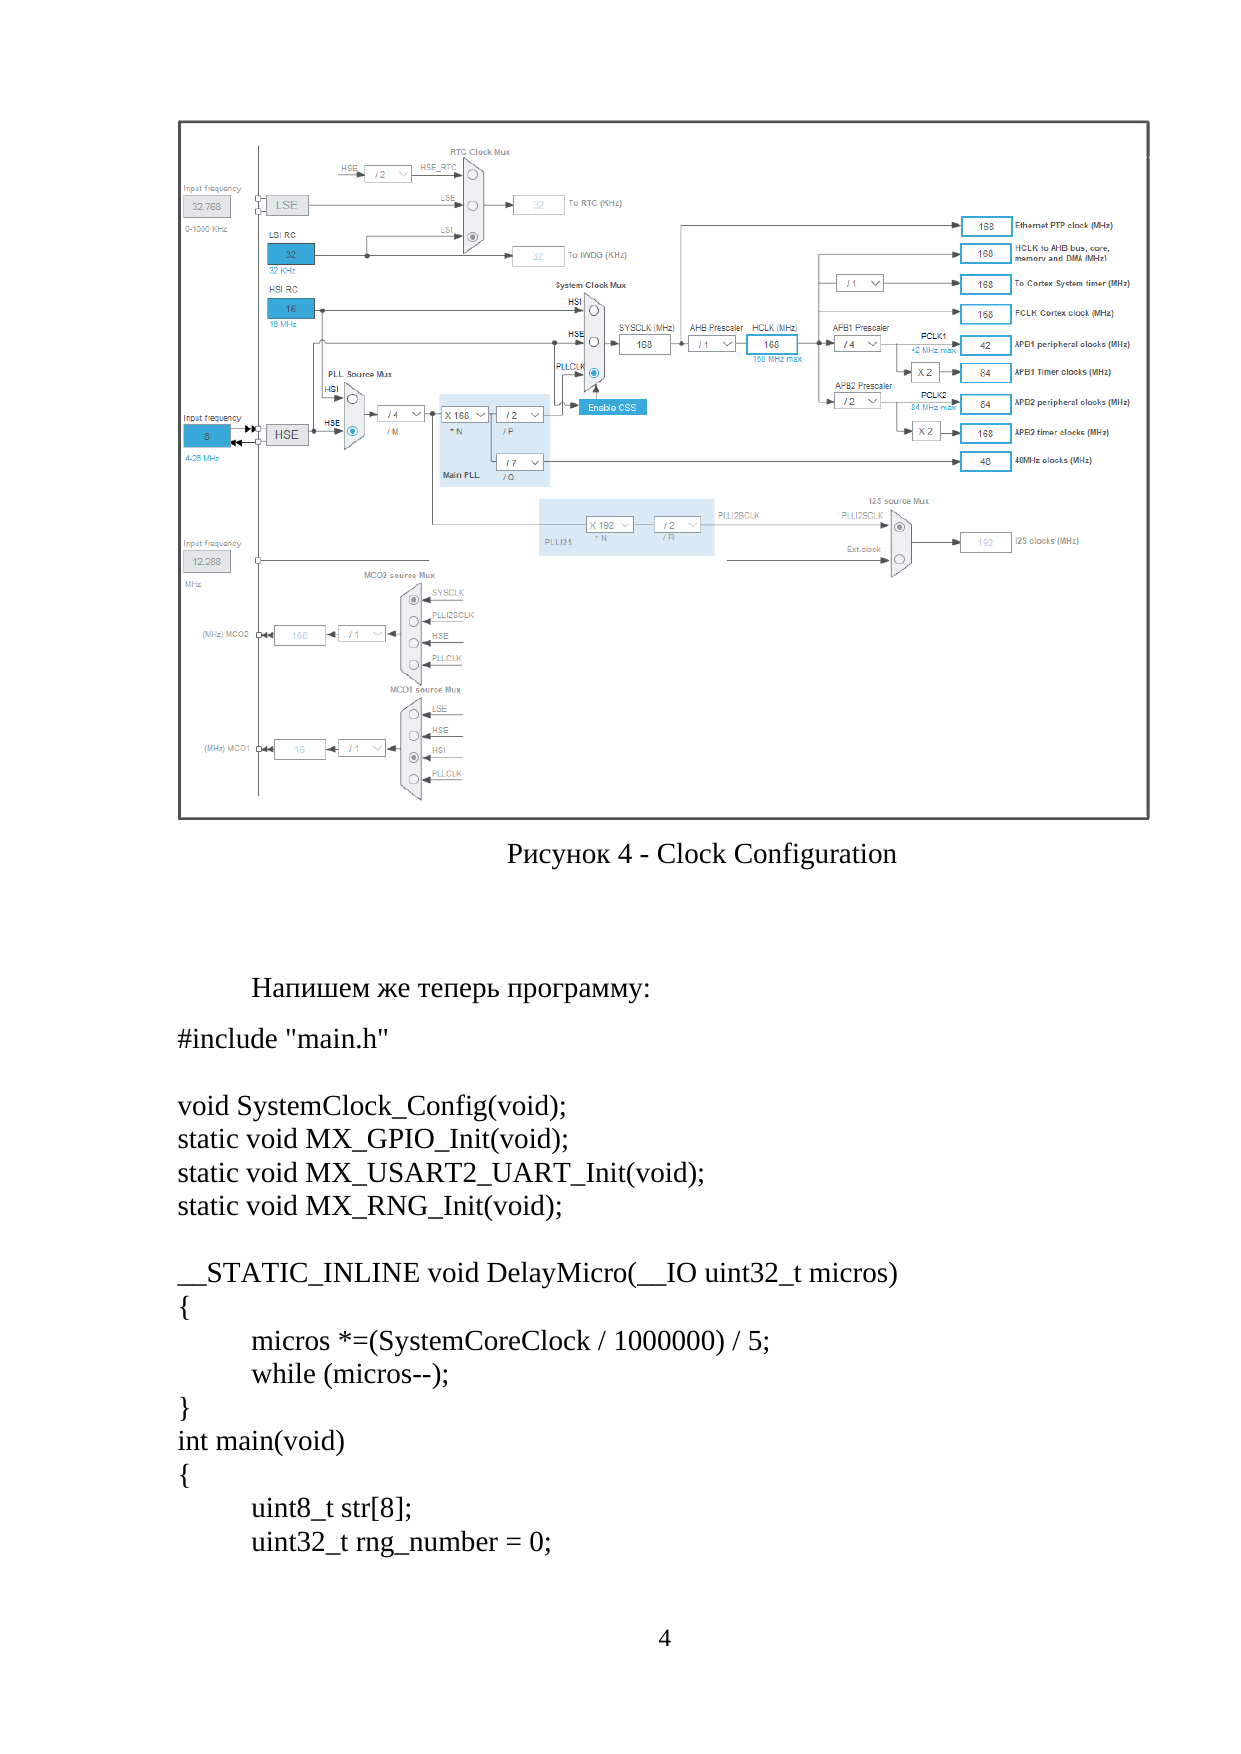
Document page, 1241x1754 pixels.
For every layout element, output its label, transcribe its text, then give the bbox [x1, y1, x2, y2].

list } [177, 1390, 1152, 1423]
list Напишем же теперь программу: [177, 970, 1152, 1004]
list uint32_t rng_number = 0; [177, 1524, 1152, 1557]
list { [177, 1457, 1152, 1490]
list #include "main.h" [177, 1021, 1152, 1054]
list __STATIC_INLINE void DelayMicro(__IO uint32_t micros) [177, 1256, 1152, 1289]
text Рисунок 4 - Clock Configuration [252, 836, 1152, 870]
list { [177, 1289, 1152, 1323]
list int main(void) [177, 1423, 1152, 1457]
list while (micros--); [177, 1356, 1152, 1390]
picture [177, 118, 1152, 822]
list micros *=(SystemCoreClock / 1000000) / 5; [177, 1323, 1152, 1356]
list static void MX_USART2_UART_Init(void); [177, 1155, 1152, 1188]
list static void MX_GPIO_Init(void); [177, 1121, 1152, 1155]
list static void MX_RNG_Init(void); [177, 1188, 1152, 1222]
list void SystemClock_Config(void); [177, 1088, 1152, 1121]
list uint8_t str[8]; [177, 1490, 1152, 1524]
